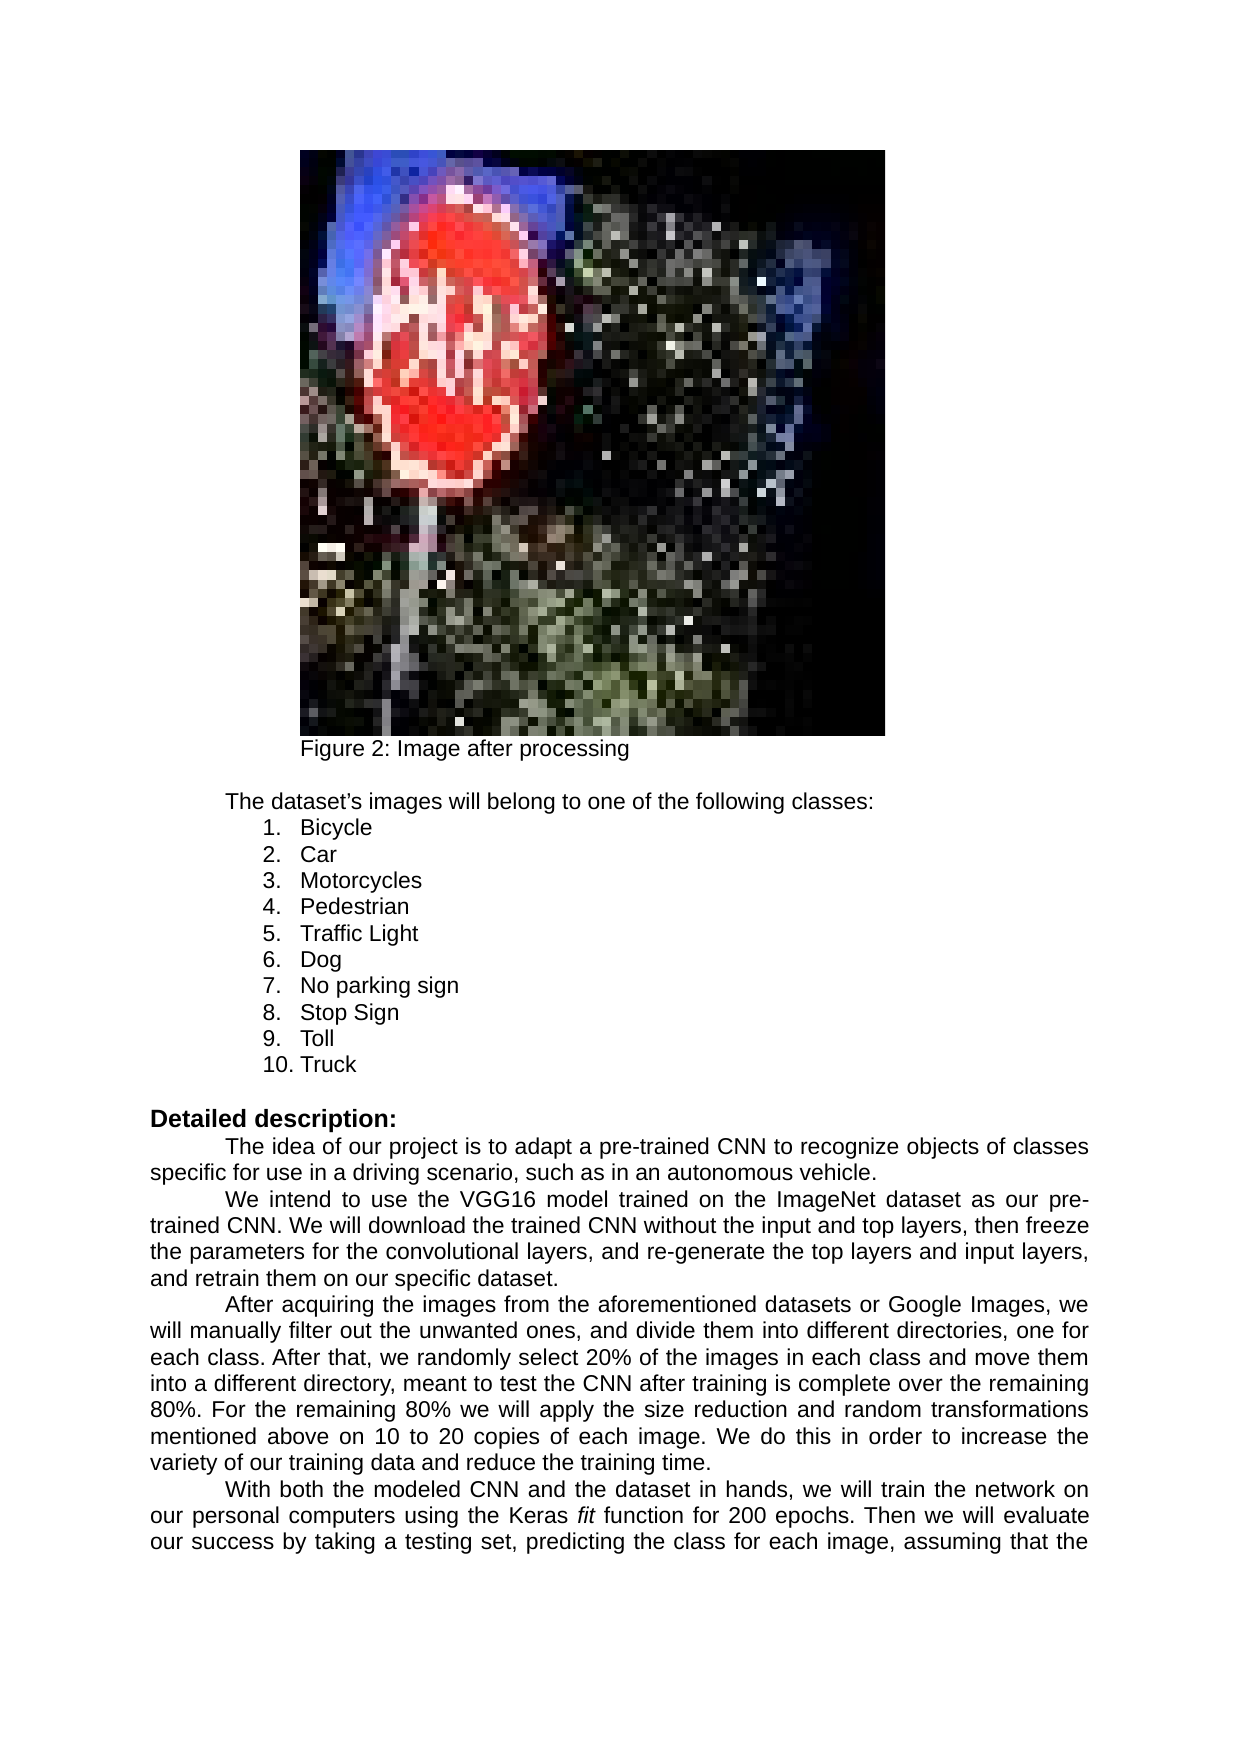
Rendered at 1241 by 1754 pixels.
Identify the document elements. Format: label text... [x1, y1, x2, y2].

list Stop Sign [262, 999, 1090, 1025]
text Detailed description: [150, 1104, 1090, 1133]
list Car [262, 841, 1090, 867]
text The idea of our project is to adapt a pre-trained CNN to recognize objects of classes specific for use in a driving scenario, such as in an autonomous vehicle. [150, 1133, 1090, 1186]
list Dog [262, 946, 1090, 972]
picture [300, 150, 886, 736]
list No parking sign [262, 972, 1090, 999]
text Figure 2: Image after processing [225, 735, 1090, 762]
text We intend to use the VGG16 model trained on the ImageNet dataset as our pre-trained CNN. We will download the trained CNN without the input and top layers, then freeze the parameters for the convolutional layers, and re-generate the top layers and input layers, and retrain them on our specific dataset. [150, 1186, 1090, 1291]
list Pedestrian [262, 893, 1090, 920]
list Toll [262, 1025, 1090, 1051]
list Bicycle [262, 814, 1090, 841]
text The dataset’s images will belong to one of the following classes: [150, 788, 1090, 814]
list Motorcycles [262, 867, 1090, 893]
text After acquiring the images from the aforementioned datasets or Google Images, we will manually filter out the unwanted ones, and divide them into different directories, one for each class. After that, we randomly select 20% of the images in each class and move them into a different directory, meant to test the CNN after training is complete over the remaining 80%. For the remaining 80% we will apply the size reduction and random transformations mentioned above on 10 to 20 copies of each image. We do this in order to increase the variety of our training data and reduce the training time. [150, 1291, 1090, 1476]
text With both the modeled CNN and the dataset in hands, we will train the network on our personal computers using the Keras fit function for 200 epochs. Then we will evaluate our success by taking a testing set, predicting the class for each image, assuming that the [150, 1476, 1090, 1554]
list Traffic Light [262, 920, 1090, 946]
list Truck [262, 1051, 1090, 1078]
